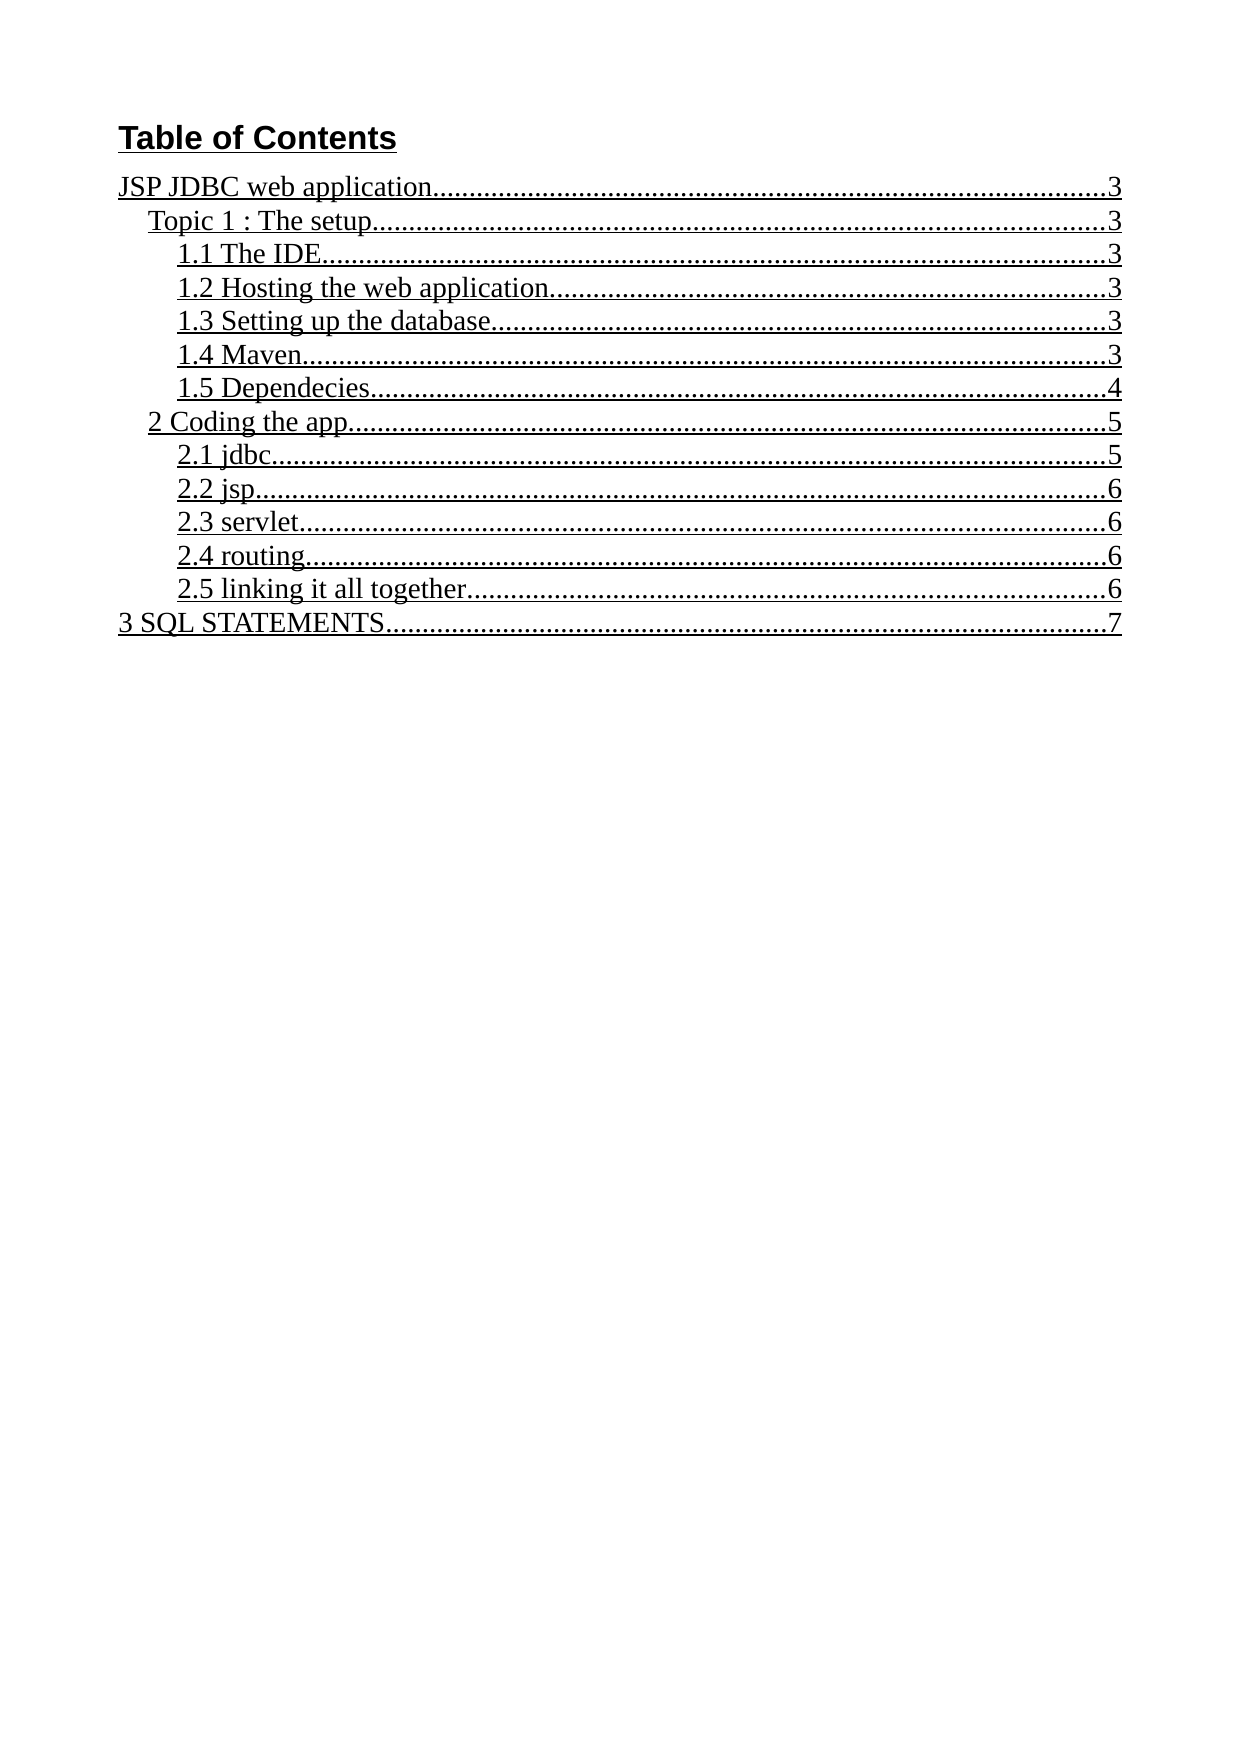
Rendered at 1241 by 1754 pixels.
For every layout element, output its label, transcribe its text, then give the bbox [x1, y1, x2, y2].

text 2.5 linking it all together 6 [177, 572, 1122, 601]
text 1.1 The IDE 3 [177, 236, 1122, 265]
text 1.4 Maven 3 [177, 337, 1122, 366]
text 1.2 Hosting the web application 3 [177, 270, 1122, 299]
text Topic 1 : The setup 3 [148, 203, 1122, 232]
text 2.2 jsp 6 [177, 471, 1122, 500]
text 2.1 jdbc 5 [177, 437, 1122, 466]
text 2 Coding the app 5 [148, 404, 1122, 433]
text 3 SQL STATEMENTS 7 [118, 605, 1122, 634]
text JSP JDBC web application 3 [118, 169, 1122, 198]
text 1.5 Dependecies 4 [177, 370, 1122, 399]
text 2.3 servlet 6 [177, 504, 1122, 534]
text 2.4 routing 6 [177, 538, 1122, 567]
text 1.3 Setting up the database 3 [177, 303, 1122, 332]
subtitle Table of Contents [118, 118, 1122, 157]
